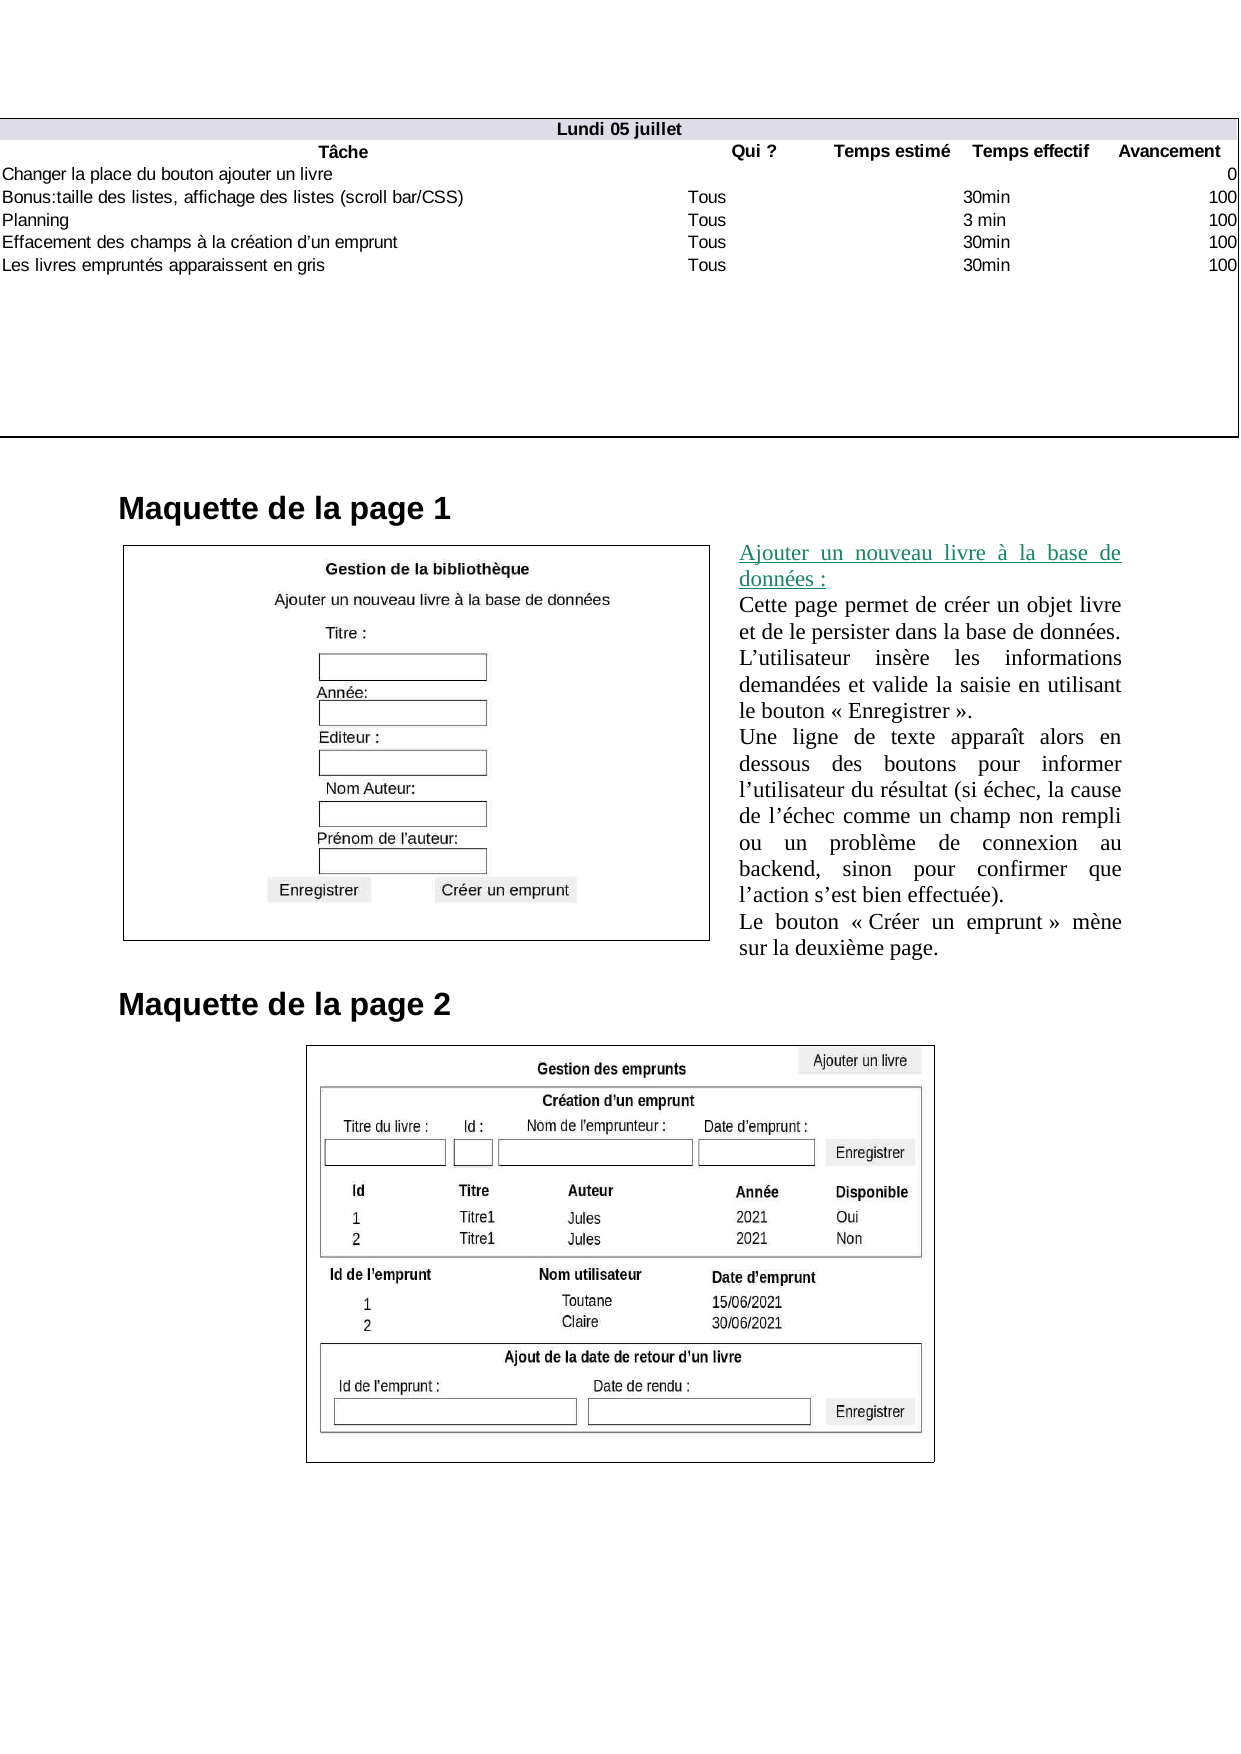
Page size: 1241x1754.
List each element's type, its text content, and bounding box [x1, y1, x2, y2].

text Cette page permet de créer un objet livre et de le persister dans la base de données. L’utilisateur insère les informations demandées et valide la saisie en utilisant le bouton « Enregistrer ». [710, 592, 1122, 723]
picture [309, 1047, 932, 1459]
text [124, 546, 709, 940]
subtitle Maquette de la page 2 [118, 986, 1122, 1022]
picture [126, 548, 707, 937]
text Le bouton « Créer un emprunt » mène sur la deuxième page. [118, 908, 1122, 961]
subtitle Maquette de la page 1 [118, 489, 1122, 526]
text Ajouter un nouveau livre à la base de données : [118, 539, 1122, 592]
text Une ligne de texte apparaît alors en dessous des boutons pour informer l’utilisateur du résultat (si échec, la cause de l’échec comme un champ non rempli ou un problème de connexion au backend, sinon pour confirmer que l’action s’est bien effectuée). [710, 723, 1122, 908]
